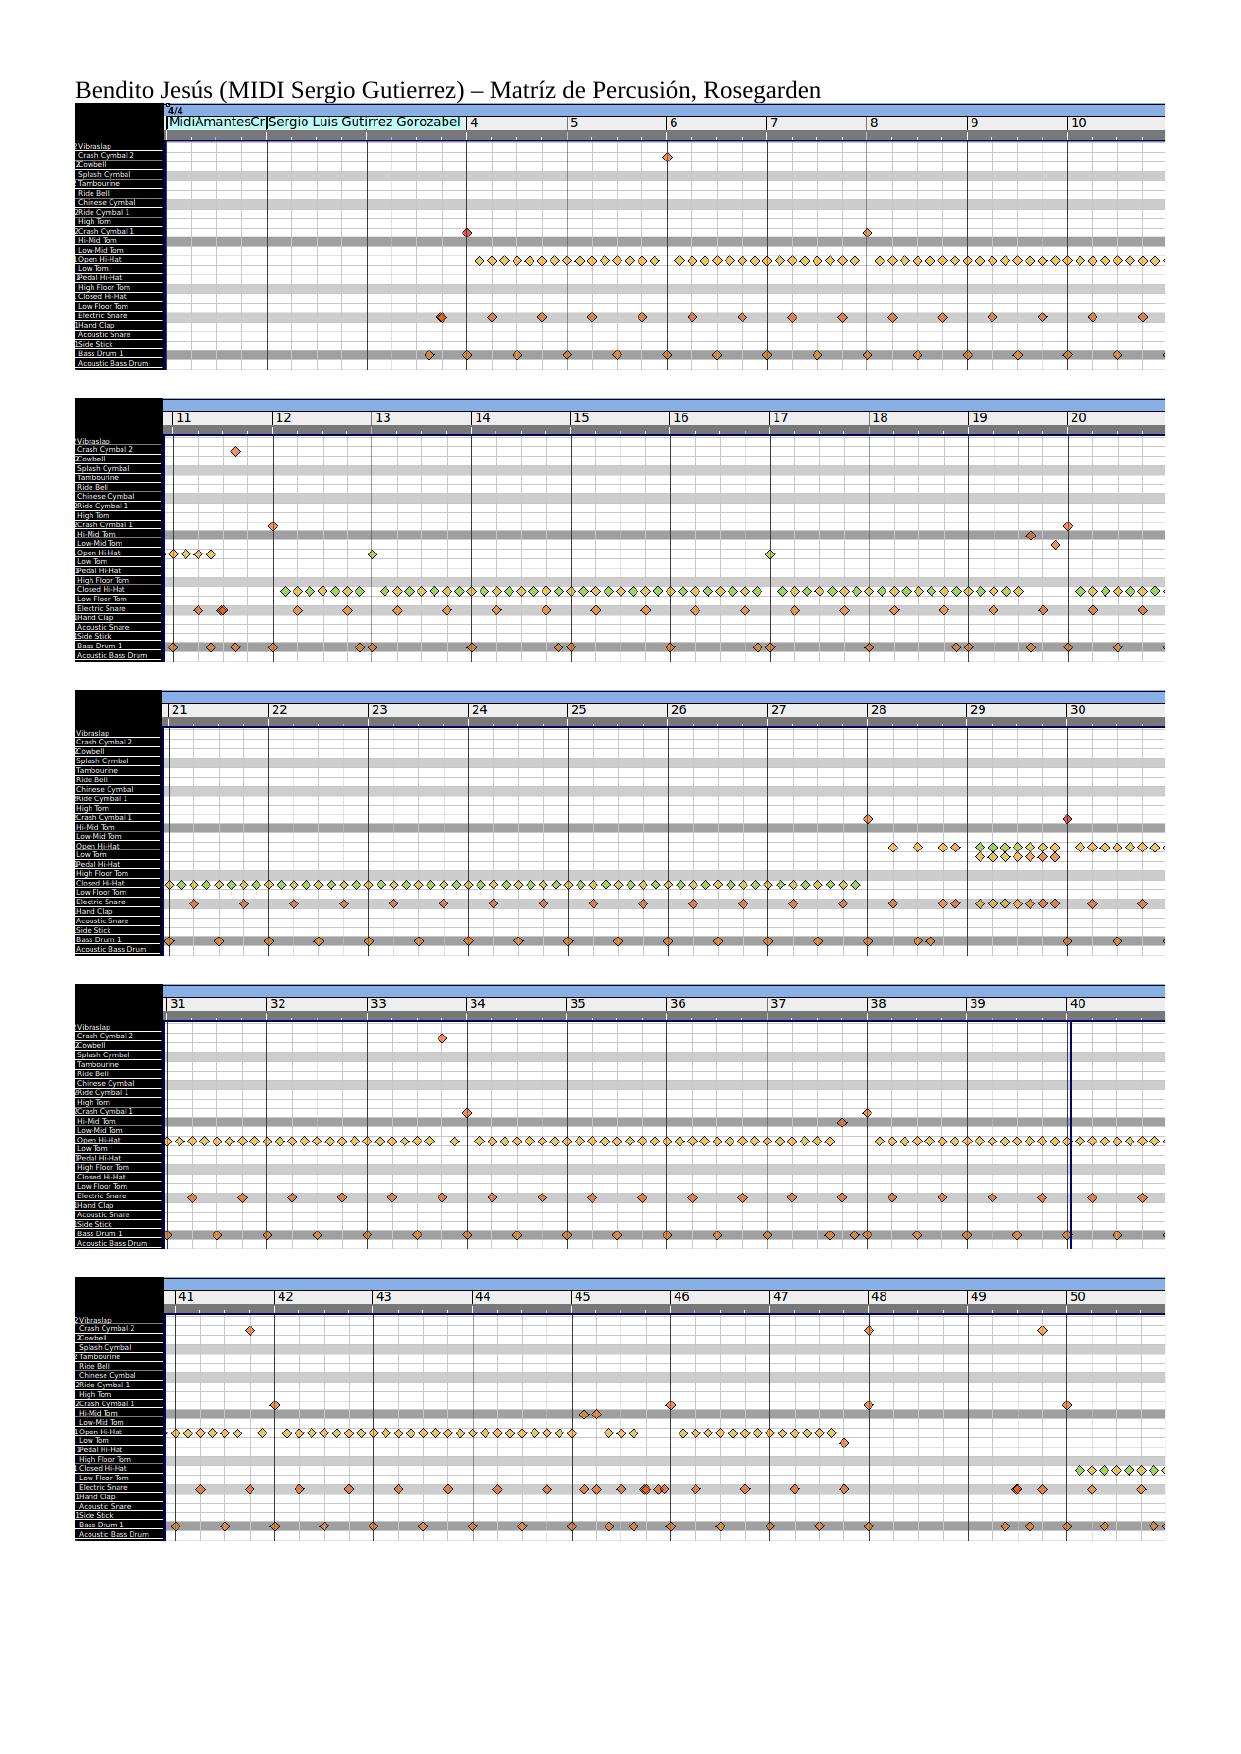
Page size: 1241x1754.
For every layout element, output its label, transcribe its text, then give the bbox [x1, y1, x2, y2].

text Bendito Jesús (MIDI Sergio Gutierrez) – Matríz de Percusión, Rosegarden [75, 75, 1165, 103]
picture [75, 1277, 1166, 1541]
picture [75, 398, 1166, 662]
picture [75, 690, 1166, 956]
picture [75, 103, 1166, 370]
picture [75, 984, 1166, 1249]
